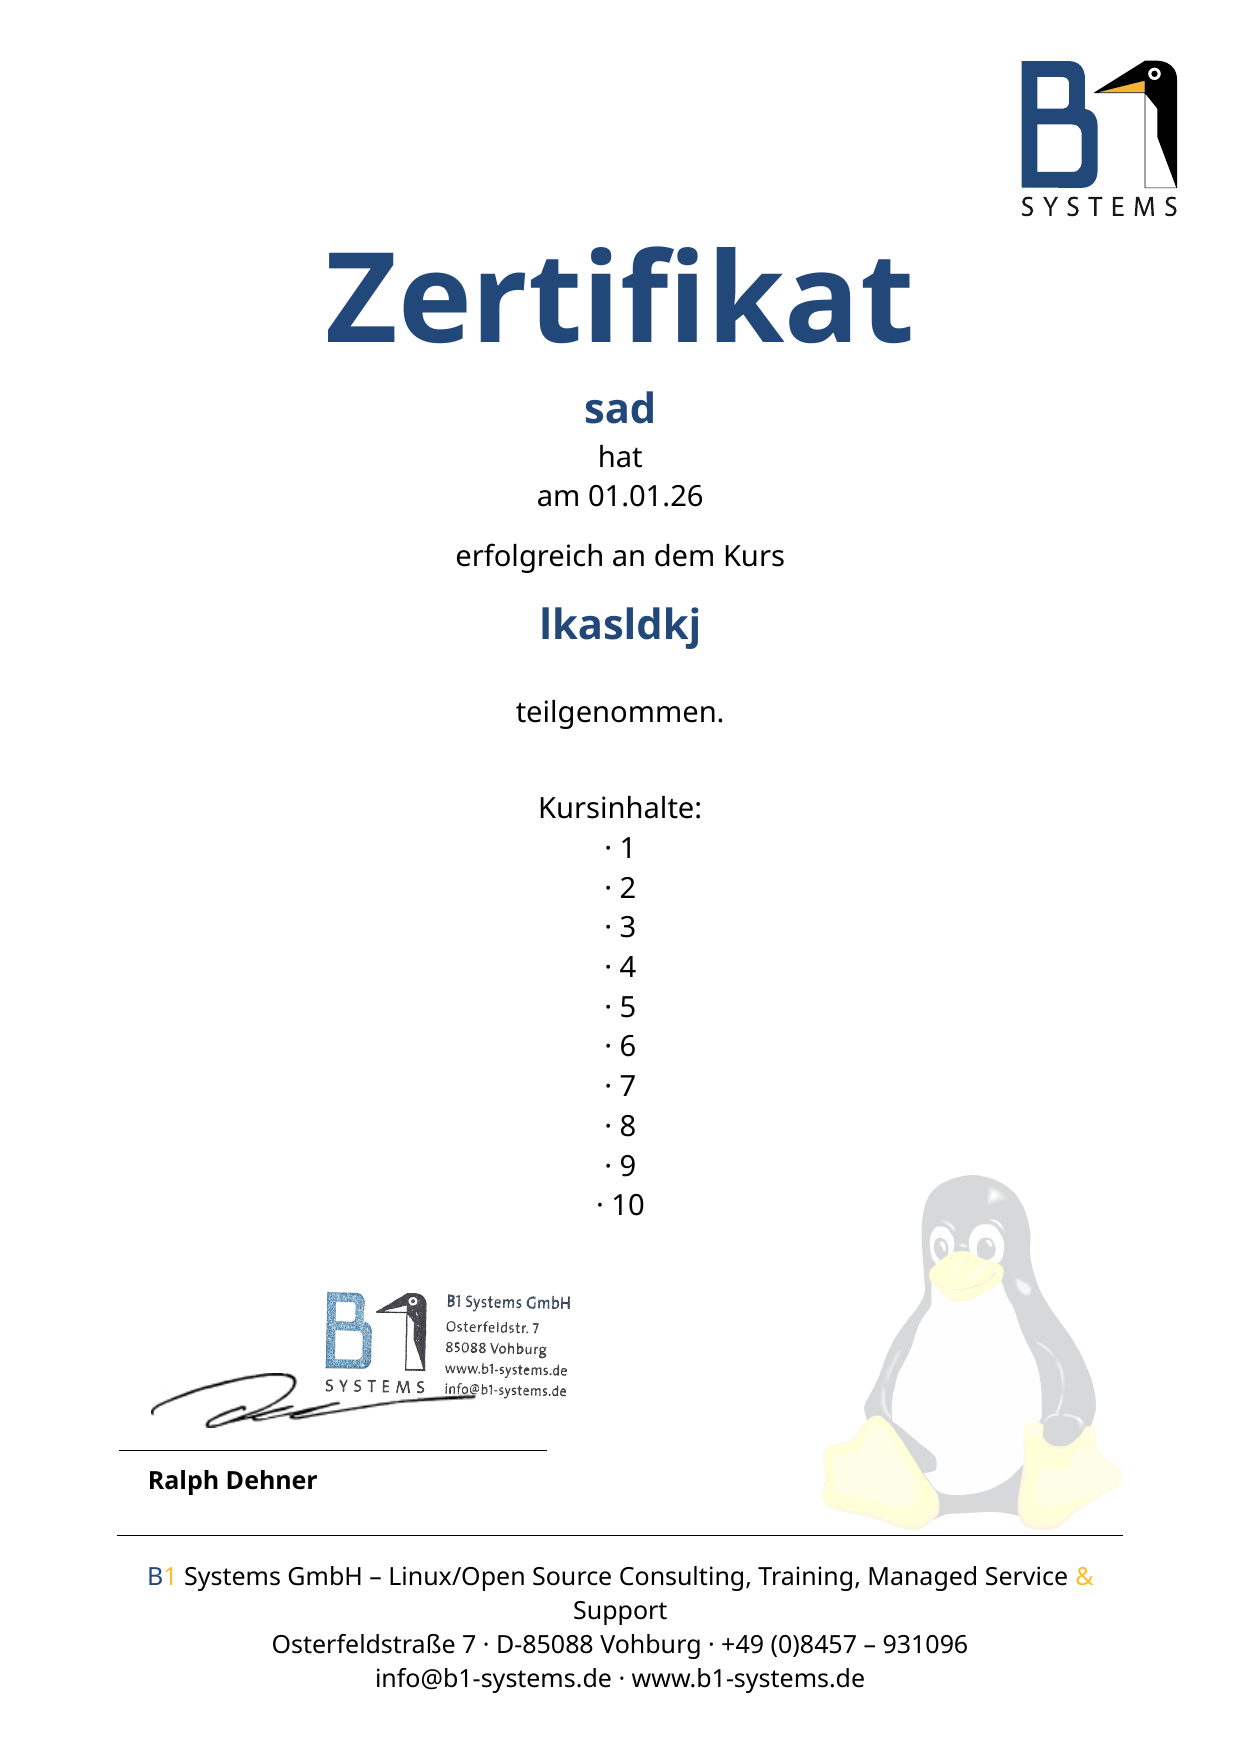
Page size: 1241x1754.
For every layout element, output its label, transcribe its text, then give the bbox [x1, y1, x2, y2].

text · 1 · 2 · 3 · 4 · 5 · 6 · 7 · 8 · 9 · 10 [118, 827, 1122, 1224]
text teilgenommen. [118, 691, 1122, 731]
text lkasldkj [118, 595, 1122, 651]
text Zertifikat [118, 209, 1122, 379]
text am 01.01.26 [118, 476, 1122, 515]
text erfolgreich an dem Kurs [118, 535, 1122, 575]
picture [151, 1272, 597, 1428]
text Kursinhalte: [118, 788, 1122, 827]
text sad [118, 379, 1122, 436]
text hat [118, 436, 1122, 476]
text Ralph Dehner [148, 1462, 822, 1497]
